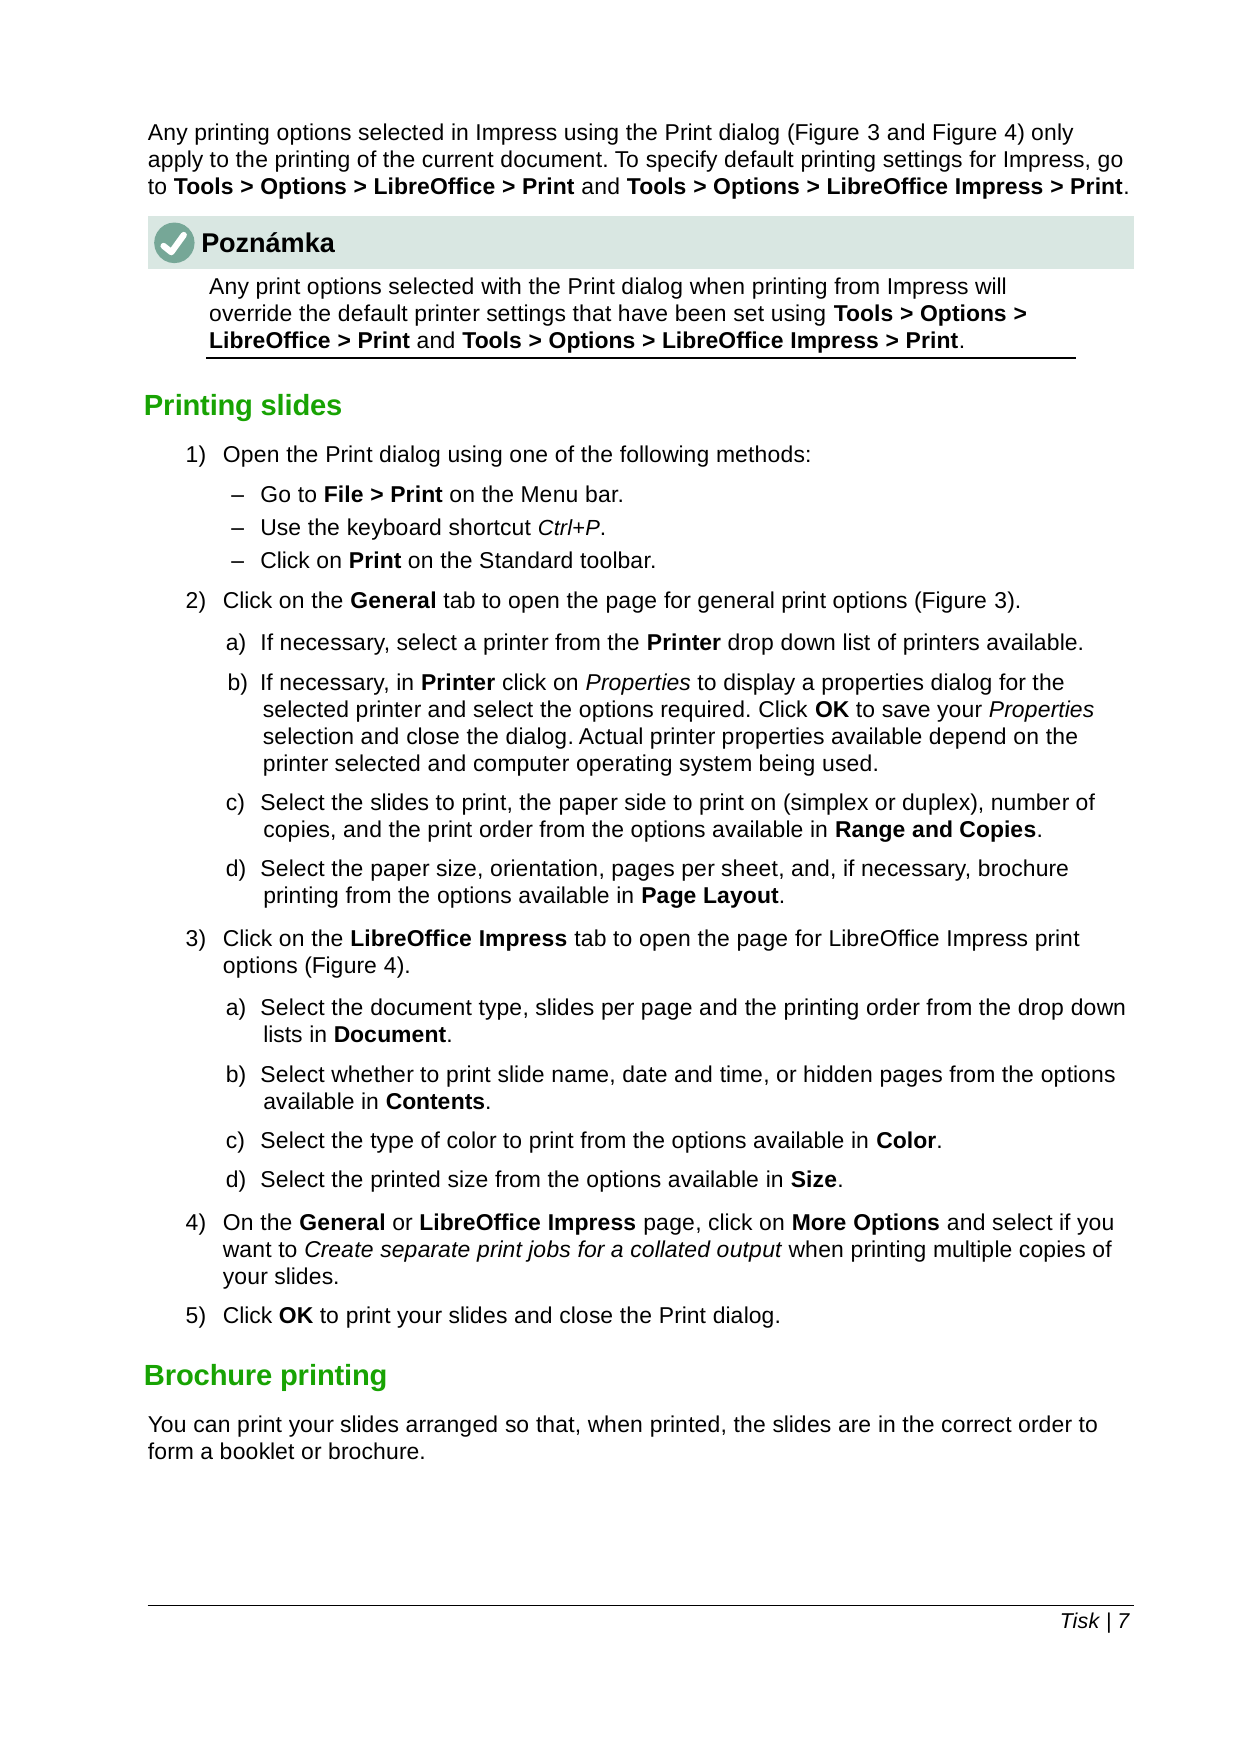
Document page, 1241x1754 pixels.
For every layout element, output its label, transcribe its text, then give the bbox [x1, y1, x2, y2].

list Click OK to print your slides and close the Print dialog. [206, 1302, 1134, 1329]
subtitle Poznámka [148, 216, 1134, 269]
list Click on Print on the Standard toolbar. [231, 547, 1134, 574]
list Select whether to print slide name, date and time, or hidden pages from the options available in Contents. [223, 1057, 1134, 1117]
list Select the type of color to print from the options available in Color. [223, 1123, 1134, 1156]
text You can print your slides arranged so that, when printed, the slides are in the correct order to form a booklet or brochure. [148, 1410, 1134, 1464]
list Go to File > Print on the Menu bar. [231, 480, 1134, 507]
list Select the slides to print, the paper side to print on (simplex or duplex), number of copies, and the print order from the options available in Range and Copies. [223, 785, 1134, 845]
list Select the printed size from the options available in Size. [223, 1162, 1134, 1195]
list Click on the General tab to open the page for general print options (Figure 3). [206, 586, 1134, 613]
text Any printing options selected in Impress using the Print dialog (Figure 3 and Figure 4) only apply to the printing of the current document. To specify default printing settings for Impress, go to Tools > Options > LibreOffice > Print and Tools > Options > LibreOffice Impress > Print. [148, 118, 1134, 199]
list Open the Print dialog using one of the following methods: [206, 440, 1134, 467]
subtitle Printing slides [143, 388, 1134, 422]
list Use the keyboard shortcut Ctrl+P. [231, 513, 1134, 540]
subtitle Brochure printing [143, 1358, 1134, 1391]
list On the General or LibreOffice Impress page, click on More Options and select if you want to Create separate print jobs for a collated output when printing multiple copies of your slides. [206, 1208, 1134, 1289]
list Click on the LibreOffice Impress tab to open the page for LibreOffice Impress print options (Figure 4). [206, 924, 1134, 978]
list If necessary, in Printer click on Properties to display a properties dialog for the selected printer and select the options required. Click OK to save your Properties selection and close the dialog. Actual printer properties available depend on the printer selected and computer operating system being used. [224, 665, 1134, 779]
text Any print options selected with the Print dialog when printing from Impress will override the default printer settings that have been set using Tools > Options > LibreOffice > Print and Tools > Options > LibreOffice Impress > Print. [206, 269, 1076, 357]
list If necessary, select a printer from the Printer drop down list of printers available. [223, 626, 1134, 659]
list Select the paper size, orientation, pages per sheet, and, if necessary, brochure printing from the options available in Page Layout. [223, 852, 1134, 912]
list Select the document type, slides per page and the printing order from the drop down lists in Document. [223, 991, 1134, 1051]
